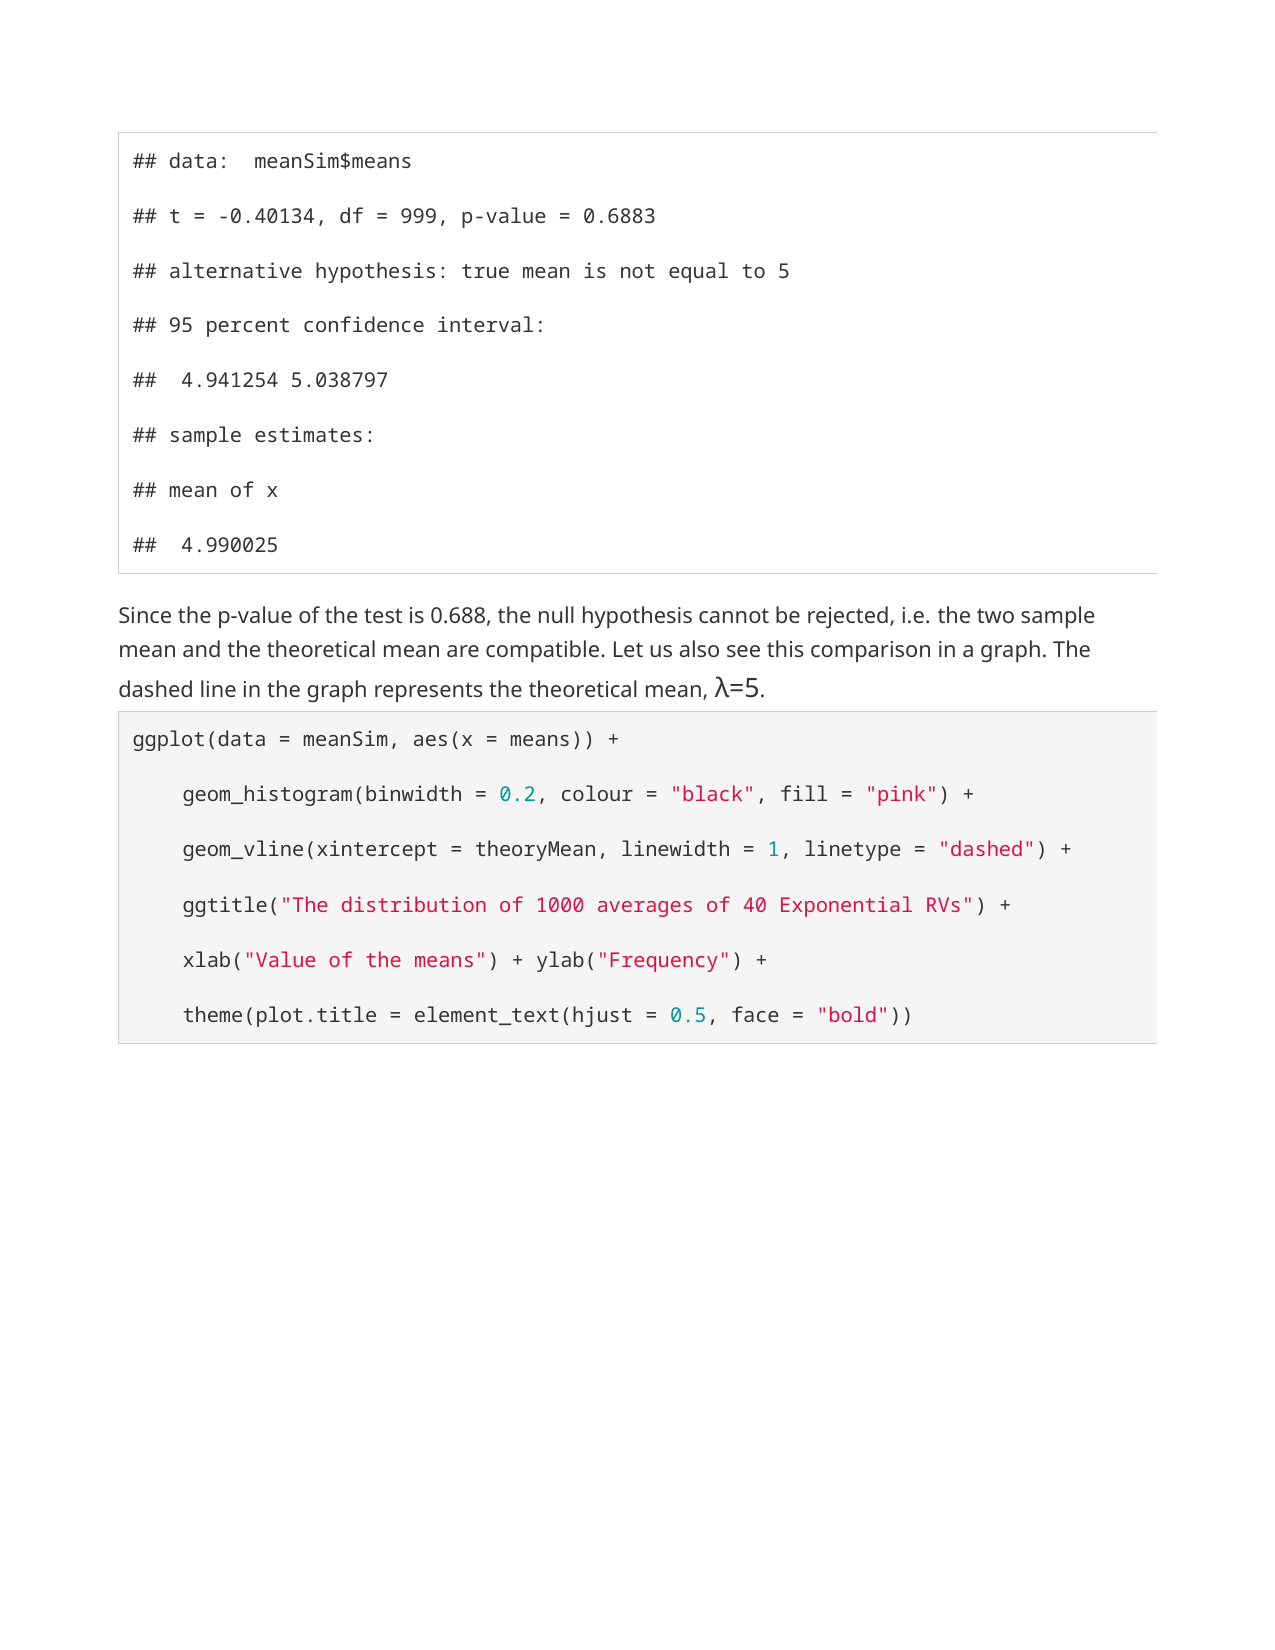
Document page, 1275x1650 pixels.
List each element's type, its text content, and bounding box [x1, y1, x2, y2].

text ggtitle("The distribution of 1000 averages of 40 Exponential RVs") + [119, 876, 1157, 918]
text ## 4.941254 5.038797 [119, 352, 1157, 394]
text ## sample estimates: [119, 407, 1157, 449]
text ## mean of x [119, 462, 1157, 503]
text Since the p-value of the test is 0.688, the null hypothesis cannot be rejected, i.e. the two sample mean and the theoretical mean are compatible. Let us also see this comparison in a graph. The dashed line in the graph represents the theoretical mean, λ=5. [118, 600, 1157, 705]
text ## data: meanSim$means [119, 133, 1157, 174]
text geom_vline(xintercept = theoryMean, linewidth = 1, linetype = "dashed") + [119, 821, 1157, 863]
text theme(plot.title = element_text(hjust = 0.5, face = "bold")) [119, 987, 1157, 1043]
text geom_histogram(binwidth = 0.2, colour = "black", fill = "pink") + [119, 766, 1157, 808]
text xlab("Value of the means") + ylab("Frequency") + [119, 932, 1157, 974]
text ## 4.990025 [119, 517, 1157, 573]
text ## 95 percent confidence interval: [119, 297, 1157, 339]
text ggplot(data = meanSim, aes(x = means)) + [119, 712, 1157, 753]
text ## alternative hypothesis: true mean is not equal to 5 [119, 242, 1157, 284]
text ## t = -0.40134, df = 999, p-value = 0.6883 [119, 187, 1157, 229]
